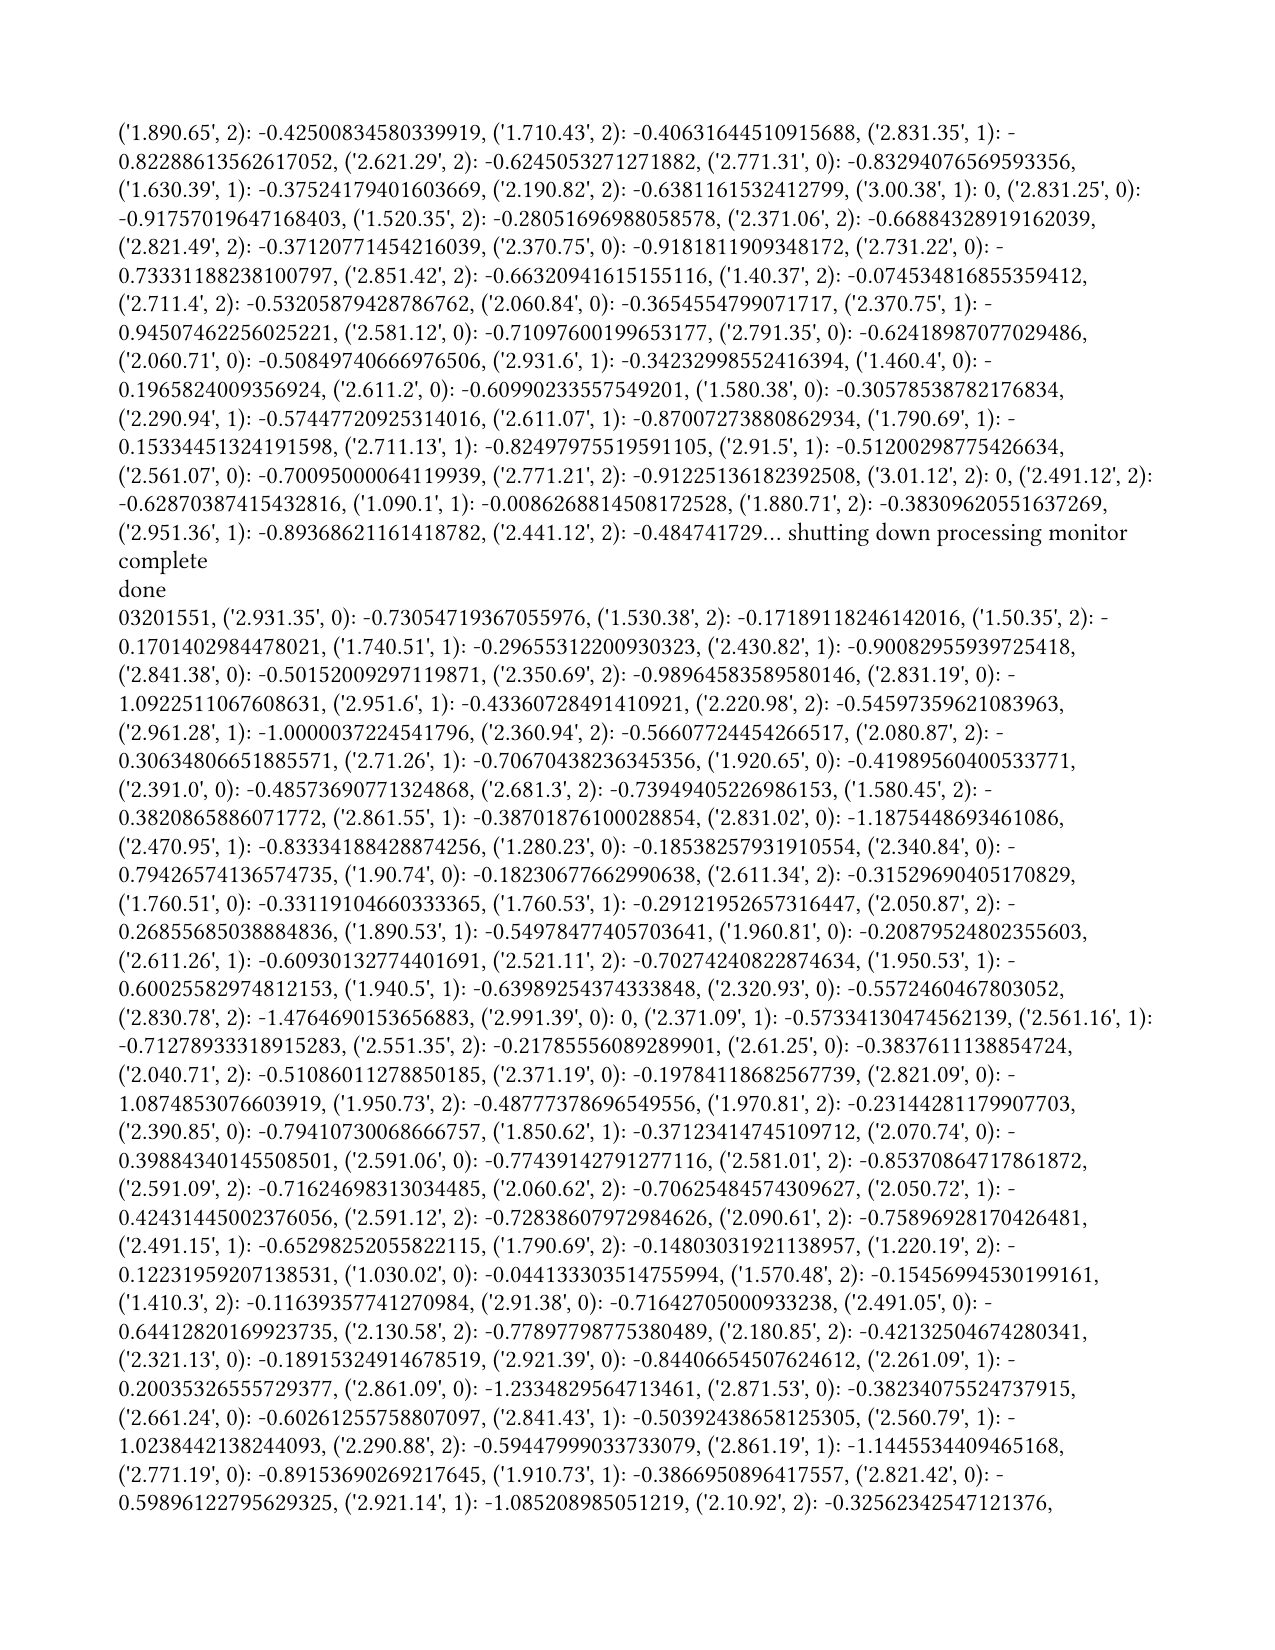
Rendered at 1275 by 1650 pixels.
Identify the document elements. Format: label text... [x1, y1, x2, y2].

text done [118, 575, 1157, 603]
text 03201551, ('2.931.35', 0): -0.73054719367055976, ('1.530.38', 2): -0.17189118246142016, ('1.50.35', 2): -0.1701402984478021, ('1.740.51', 1): -0.29655312200930323, ('2.430.82', 1): -0.90082955939725418, ('2.841.38', 0): -0.50152009297119871, ('2.350.69', 2): -0.98964583589580146, ('2.831.19', 0): -1.0922511067608631, ('2.951.6', 1): -0.43360728491410921, ('2.220.98', 2): -0.54597359621083963, ('2.961.28', 1): -1.0000037224541796, ('2.360.94', 2): -0.56607724454266517, ('2.080.87', 2): -0.30634806651885571, ('2.71.26', 1): -0.70670438236345356, ('1.920.65', 0): -0.41989560400533771, ('2.391.0', 0): -0.48573690771324868, ('2.681.3', 2): -0.73949405226986153, ('1.580.45', 2): -0.3820865886071772, ('2.861.55', 1): -0.38701876100028854, ('2.831.02', 0): -1.1875448693461086, ('2.470.95', 1): -0.83334188428874256, ('1.280.23', 0): -0.18538257931910554, ('2.340.84', 0): -0.79426574136574735, ('1.90.74', 0): -0.18230677662990638, ('2.611.34', 2): -0.31529690405170829, ('1.760.51', 0): -0.33119104660333365, ('1.760.53', 1): -0.29121952657316447, ('2.050.87', 2): -0.26855685038884836, ('1.890.53', 1): -0.54978477405703641, ('1.960.81', 0): -0.20879524802355603, ('2.611.26', 1): -0.60930132774401691, ('2.521.11', 2): -0.70274240822874634, ('1.950.53', 1): -0.60025582974812153, ('1.940.5', 1): -0.63989254374333848, ('2.320.93', 0): -0.5572460467803052, ('2.830.78', 2): -1.4764690153656883, ('2.991.39', 0): 0, ('2.371.09', 1): -0.57334130474562139, ('2.561.16', 1): -0.71278933318915283, ('2.551.35', 2): -0.21785556089289901, ('2.61.25', 0): -0.3837611138854724, ('2.040.71', 2): -0.51086011278850185, ('2.371.19', 0): -0.19784118682567739, ('2.821.09', 0): -1.0874853076603919, ('1.950.73', 2): -0.48777378696549556, ('1.970.81', 2): -0.23144281179907703, ('2.390.85', 0): -0.79410730068666757, ('1.850.62', 1): -0.37123414745109712, ('2.070.74', 0): -0.39884340145508501, ('2.591.06', 0): -0.77439142791277116, ('2.581.01', 2): -0.85370864717861872, ('2.591.09', 2): -0.71624698313034485, ('2.060.62', 2): -0.70625484574309627, ('2.050.72', 1): -0.42431445002376056, ('2.591.12', 2): -0.72838607972984626, ('2.090.61', 2): -0.75896928170426481, ('2.491.15', 1): -0.65298252055822115, ('1.790.69', 2): -0.14803031921138957, ('1.220.19', 2): -0.12231959207138531, ('1.030.02', 0): -0.044133303514755994, ('1.570.48', 2): -0.15456994530199161, ('1.410.3', 2): -0.11639357741270984, ('2.91.38', 0): -0.71642705000933238, ('2.491.05', 0): -0.64412820169923735, ('2.130.58', 2): -0.77897798775380489, ('2.180.85', 2): -0.42132504674280341, ('2.321.13', 0): -0.18915324914678519, ('2.921.39', 0): -0.84406654507624612, ('2.261.09', 1): -0.20035326555729377, ('2.861.09', 0): -1.2334829564713461, ('2.871.53', 0): -0.38234075524737915, ('2.661.24', 0): -0.60261255758807097, ('2.841.43', 1): -0.50392438658125305, ('2.560.79', 1): -1.0238442138244093, ('2.290.88', 2): -0.59447999033733079, ('2.861.19', 1): -1.1445534409465168, ('2.771.19', 0): -0.89153690269217645, ('1.910.73', 1): -0.3866950896417557, ('2.821.42', 0): -0.59896122795629325, ('2.921.14', 1): -1.085208985051219, ('2.10.92', 2): -0.32562342547121376, [118, 603, 1157, 1517]
text ('1.890.65', 2): -0.42500834580339919, ('1.710.43', 2): -0.40631644510915688, ('2.831.35', 1): -0.82288613562617052, ('2.621.29', 2): -0.6245053271271882, ('2.771.31', 0): -0.83294076569593356, ('1.630.39', 1): -0.37524179401603669, ('2.190.82', 2): -0.6381161532412799, ('3.00.38', 1): 0, ('2.831.25', 0): -0.91757019647168403, ('1.520.35', 2): -0.28051696988058578, ('2.371.06', 2): -0.66884328919162039, ('2.821.49', 2): -0.37120771454216039, ('2.370.75', 0): -0.9181811909348172, ('2.731.22', 0): -0.73331188238100797, ('2.851.42', 2): -0.66320941615155116, ('1.40.37', 2): -0.074534816855359412, ('2.711.4', 2): -0.53205879428786762, ('2.060.84', 0): -0.3654554799071717, ('2.370.75', 1): -0.94507462256025221, ('2.581.12', 0): -0.71097600199653177, ('2.791.35', 0): -0.62418987077029486, ('2.060.71', 0): -0.50849740666976506, ('2.931.6', 1): -0.34232998552416394, ('1.460.4', 0): -0.1965824009356924, ('2.611.2', 0): -0.60990233557549201, ('1.580.38', 0): -0.30578538782176834, ('2.290.94', 1): -0.57447720925314016, ('2.611.07', 1): -0.87007273880862934, ('1.790.69', 1): -0.15334451324191598, ('2.711.13', 1): -0.82497975519591105, ('2.91.5', 1): -0.51200298775426634, ('2.561.07', 0): -0.70095000064119939, ('2.771.21', 2): -0.91225136182392508, ('3.01.12', 2): 0, ('2.491.12', 2): -0.62870387415432816, ('1.090.1', 1): -0.0086268814508172528, ('1.880.71', 2): -0.38309620551637269, ('2.951.36', 1): -0.89368621161418782, ('2.441.12', 2): -0.484741729... shutting down processing monitor complete [118, 118, 1157, 575]
